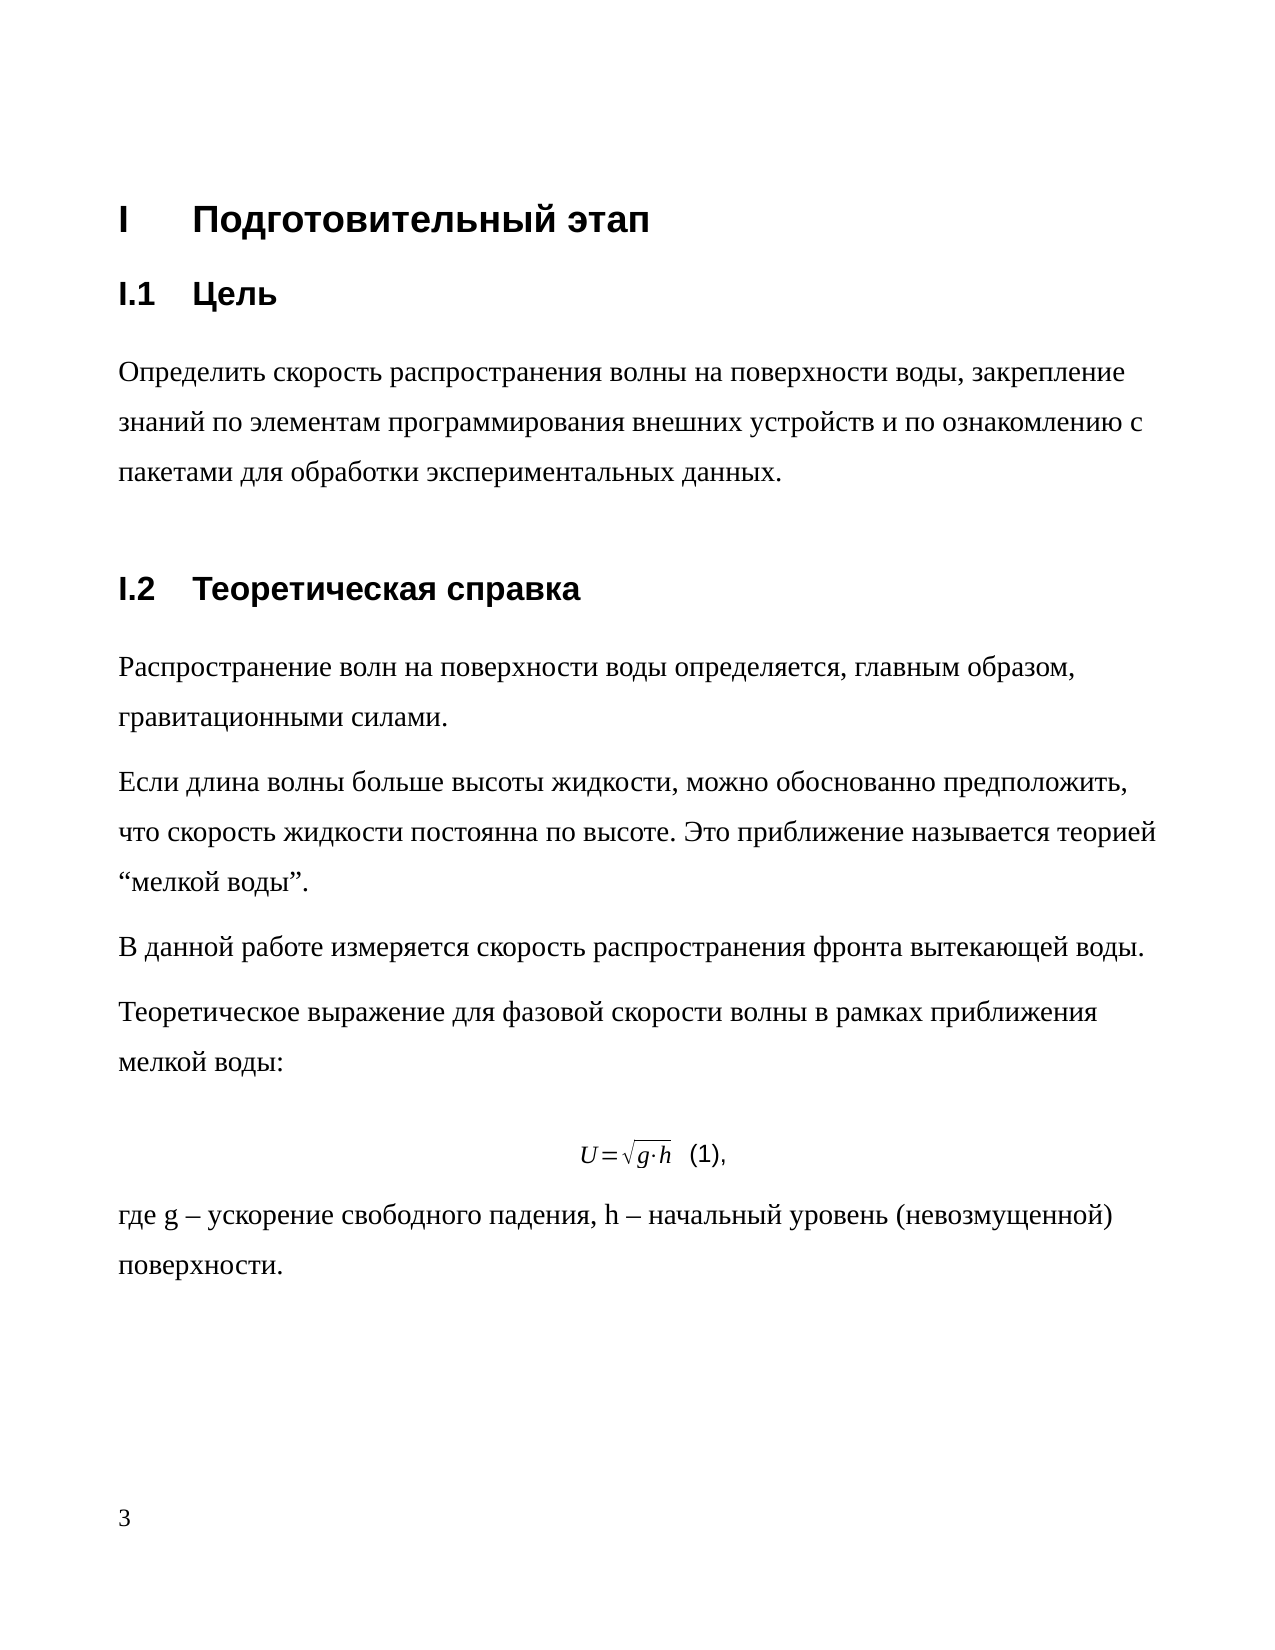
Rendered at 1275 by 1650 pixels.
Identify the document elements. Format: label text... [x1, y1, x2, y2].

text Теоретическое выражение для фазовой скорости волны в рамках приближения мелкой воды: [118, 994, 1157, 1078]
text Распространение волн на поверхности воды определяется, главным образом, гравитационными силами. [118, 649, 1157, 732]
text Если длина волны больше высоты жидкости, можно обоснованно предположить, что скорость жидкости постоянна по высоте. Это приближение называется теорией “мелкой воды”. [118, 764, 1157, 898]
text (1), [118, 1138, 1157, 1168]
text где g – ускорение свободного падения, h – начальный уровень (невозмущенной) поверхности. [118, 1197, 1157, 1281]
subtitle Подготовительный этап [118, 197, 1157, 240]
subtitle Цель [118, 274, 1157, 312]
text Определить скорость распространения волны на поверхности воды, закрепление знаний по элементам программирования внешних устройств и по ознакомлению с пакетами для обработки экспериментальных данных. [118, 354, 1157, 488]
text В данной работе измеряется скорость распространения фронта вытекающей воды. [118, 929, 1157, 963]
subtitle Теоретическая справка [118, 569, 1157, 607]
